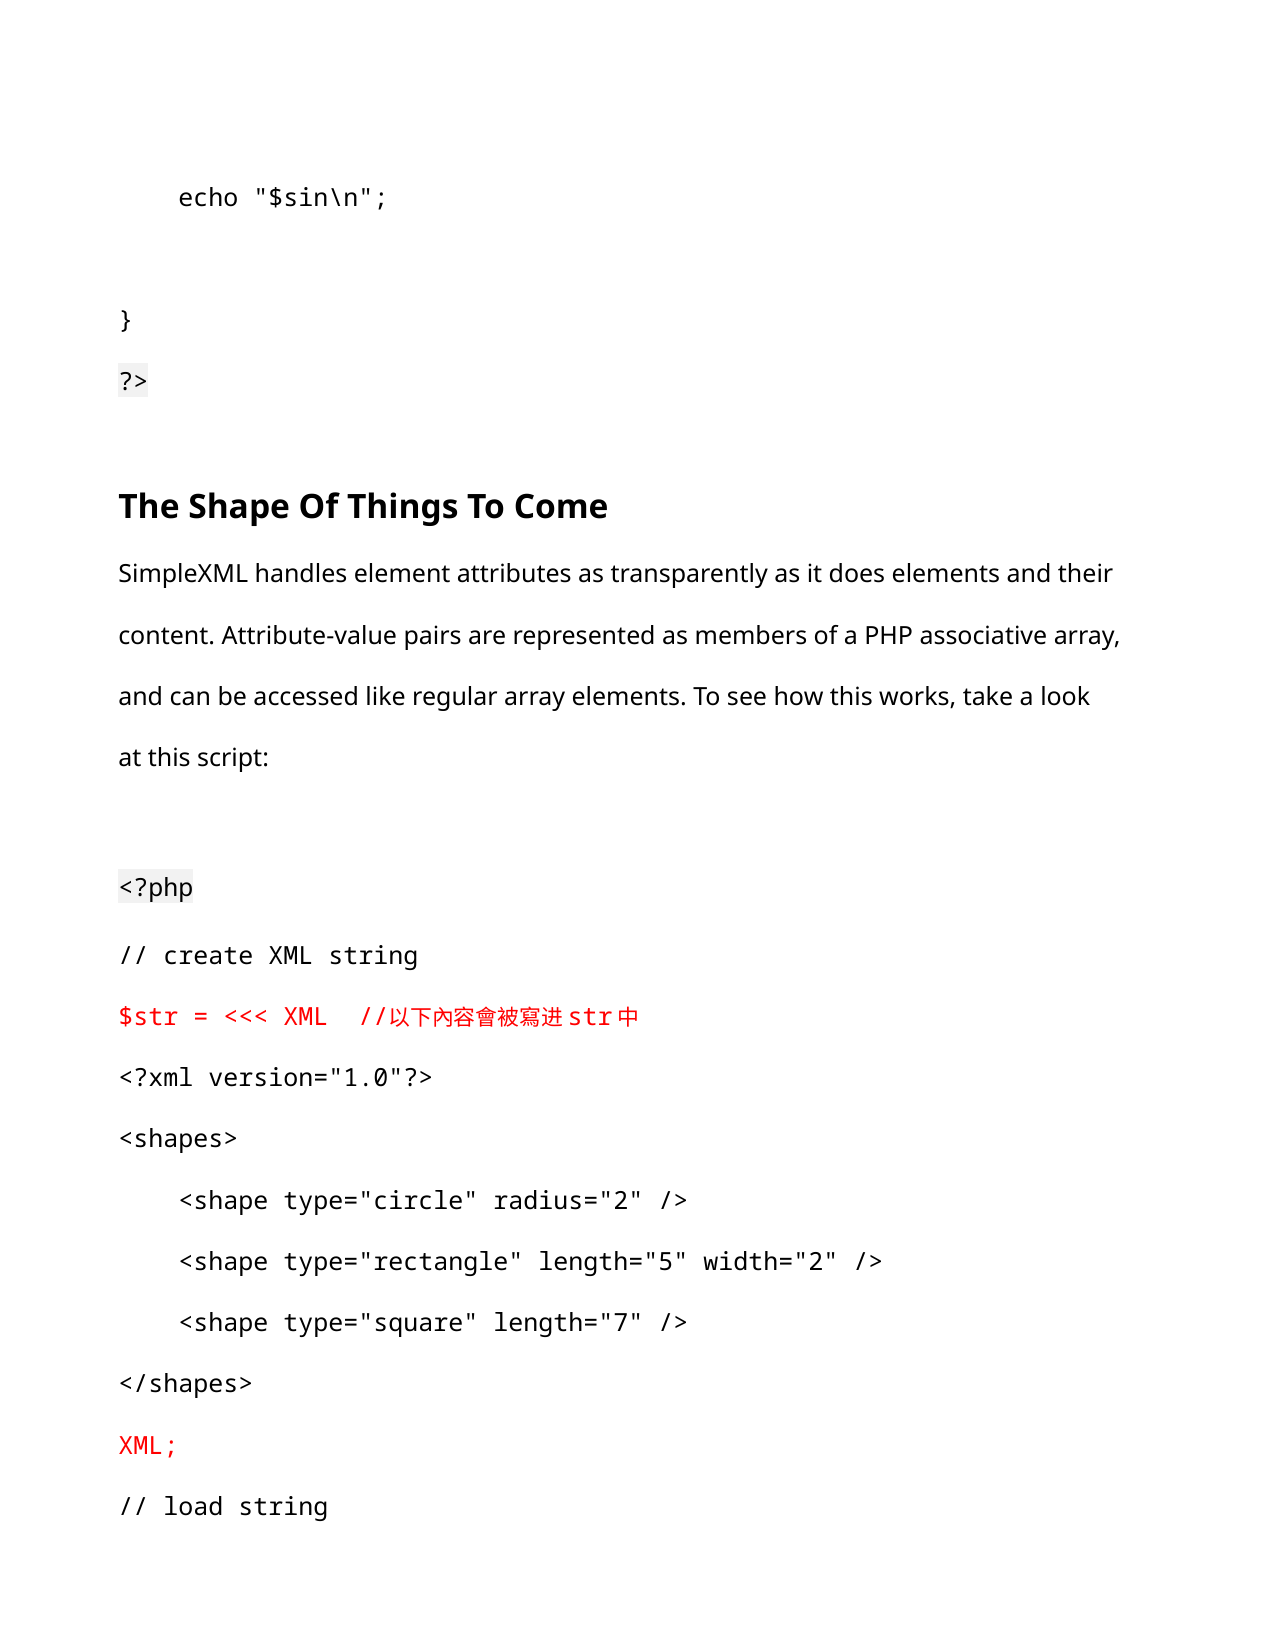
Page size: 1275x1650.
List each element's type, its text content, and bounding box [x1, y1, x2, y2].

text echo "$sin\n"; } [118, 118, 1157, 336]
text XML; // load string [118, 1427, 1157, 1523]
subtitle The Shape Of Things To Come [118, 483, 1157, 529]
text $str = <<< XML //以下內容會被寫进str中 <?xml version="1.0"?> <shapes> <shape type="circle" radius="2" /> <shape type="rectangle" length="5" width="2" /> <shape type="square" length="7" /> </shapes> [118, 998, 1157, 1400]
text ?> [118, 363, 1157, 397]
text // create XML string [118, 937, 1157, 971]
text SimpleXML handles element attributes as transparently as it does elements and their content. Attribute-value pairs are represented as members of a PHP associative array, and can be accessed like regular array elements. To see how this works, take a look at this script: [118, 556, 1157, 774]
text <?php [118, 801, 1157, 903]
